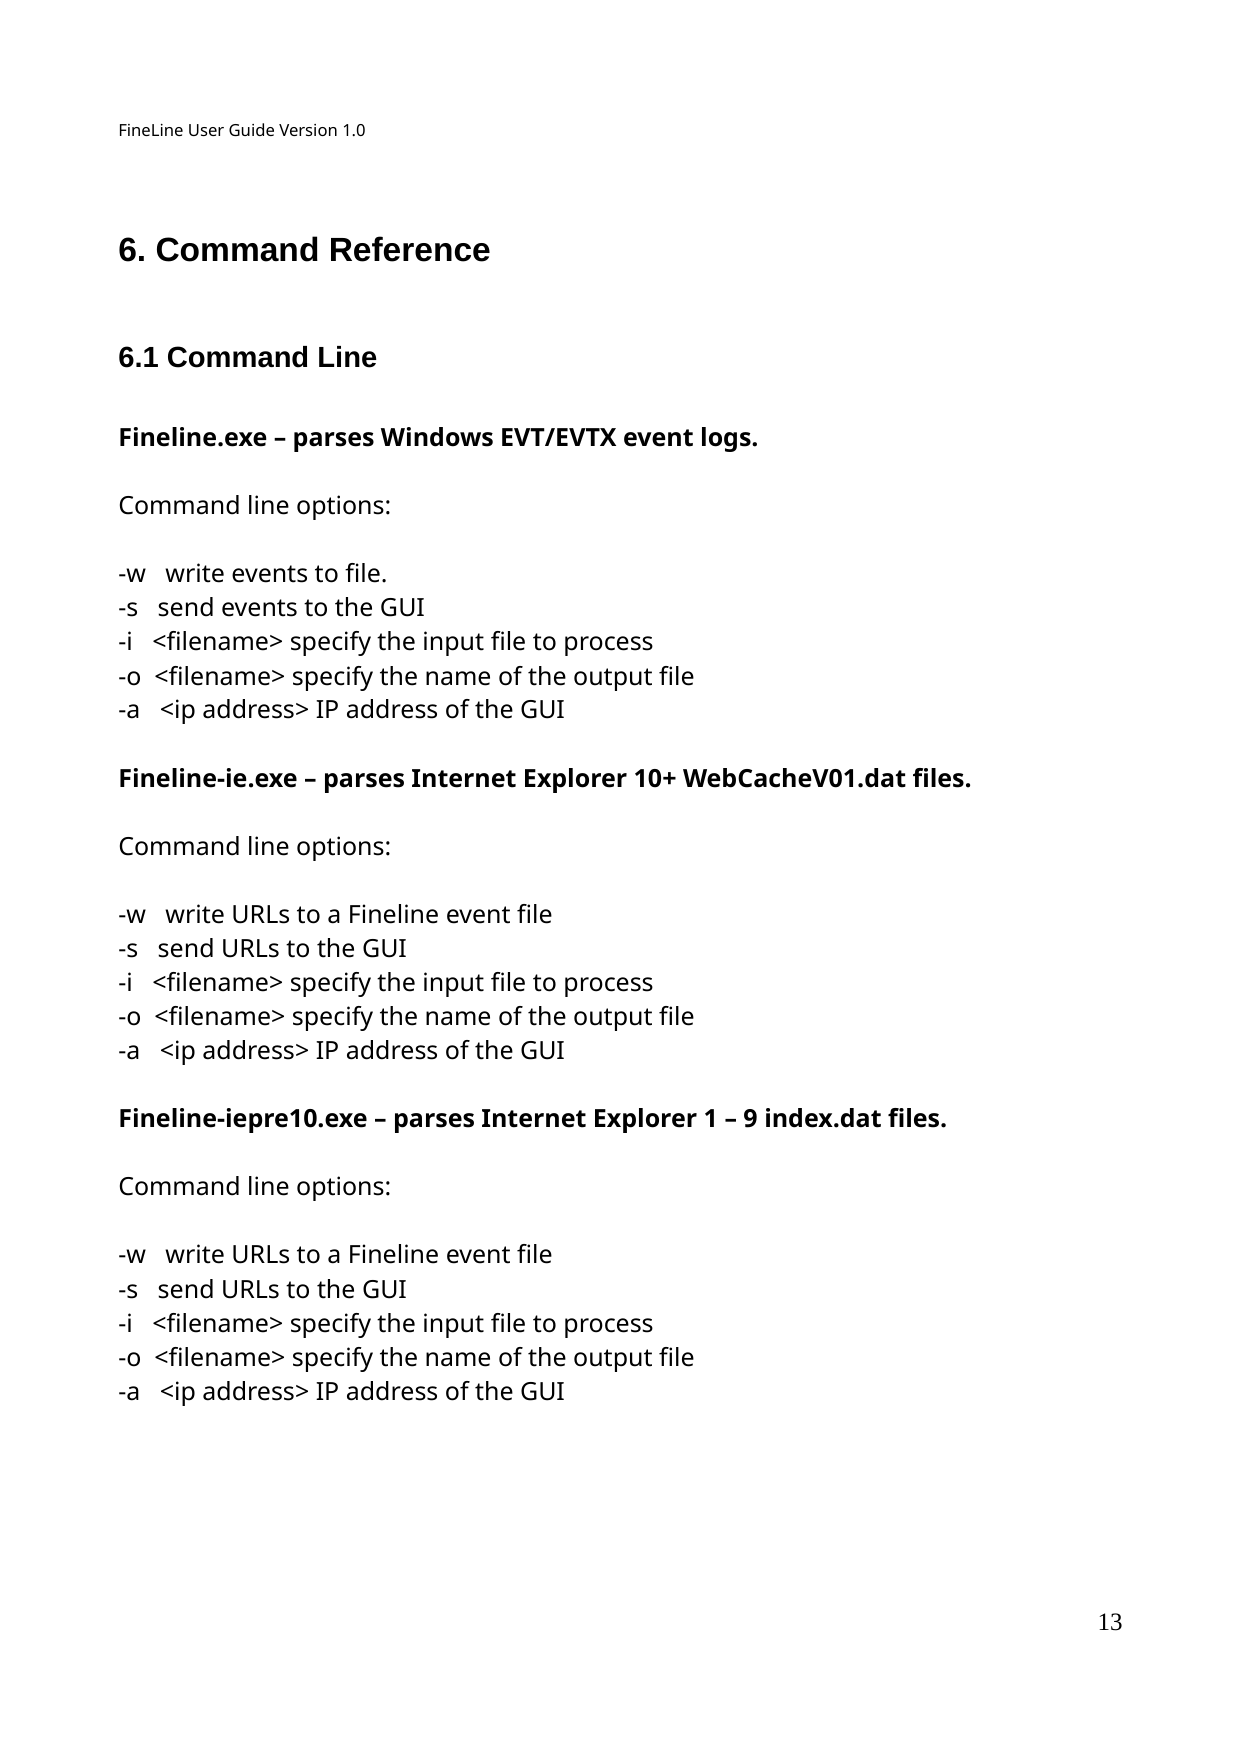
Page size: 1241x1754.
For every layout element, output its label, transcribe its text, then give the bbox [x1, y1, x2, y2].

text -w write URLs to a Fineline event file [118, 1237, 1122, 1271]
text -o <filename> specify the name of the output file [118, 658, 1122, 692]
text -o <filename> specify the name of the output file [118, 1339, 1122, 1373]
text Fineline-ie.exe – parses Internet Explorer 10+ WebCacheV01.dat files. [118, 760, 1122, 794]
text Fineline.exe – parses Windows EVT/EVTX event logs. [118, 420, 1122, 454]
text -i <filename> specify the input file to process [118, 1305, 1122, 1339]
text -i <filename> specify the input file to process [118, 965, 1122, 999]
text -w write URLs to a Fineline event file [118, 897, 1122, 931]
subtitle 6. Command Reference [118, 229, 1122, 268]
text -s send URLs to the GUI [118, 1271, 1122, 1305]
text -o <filename> specify the name of the output file [118, 999, 1122, 1033]
text -i <filename> specify the input file to process [118, 624, 1122, 658]
subtitle 6.1 Command Line [118, 339, 1122, 373]
text -a <ip address> IP address of the GUI [118, 1033, 1122, 1067]
text -a <ip address> IP address of the GUI [118, 1373, 1122, 1407]
text -w write events to file. [118, 556, 1122, 590]
text Command line options: [118, 828, 1122, 862]
text Command line options: [118, 1169, 1122, 1203]
text Fineline-iepre10.exe – parses Internet Explorer 1 – 9 index.dat files. [118, 1101, 1122, 1135]
text -s send URLs to the GUI [118, 931, 1122, 965]
text -a <ip address> IP address of the GUI [118, 692, 1122, 726]
text -s send events to the GUI [118, 590, 1122, 624]
text Command line options: [118, 488, 1122, 522]
